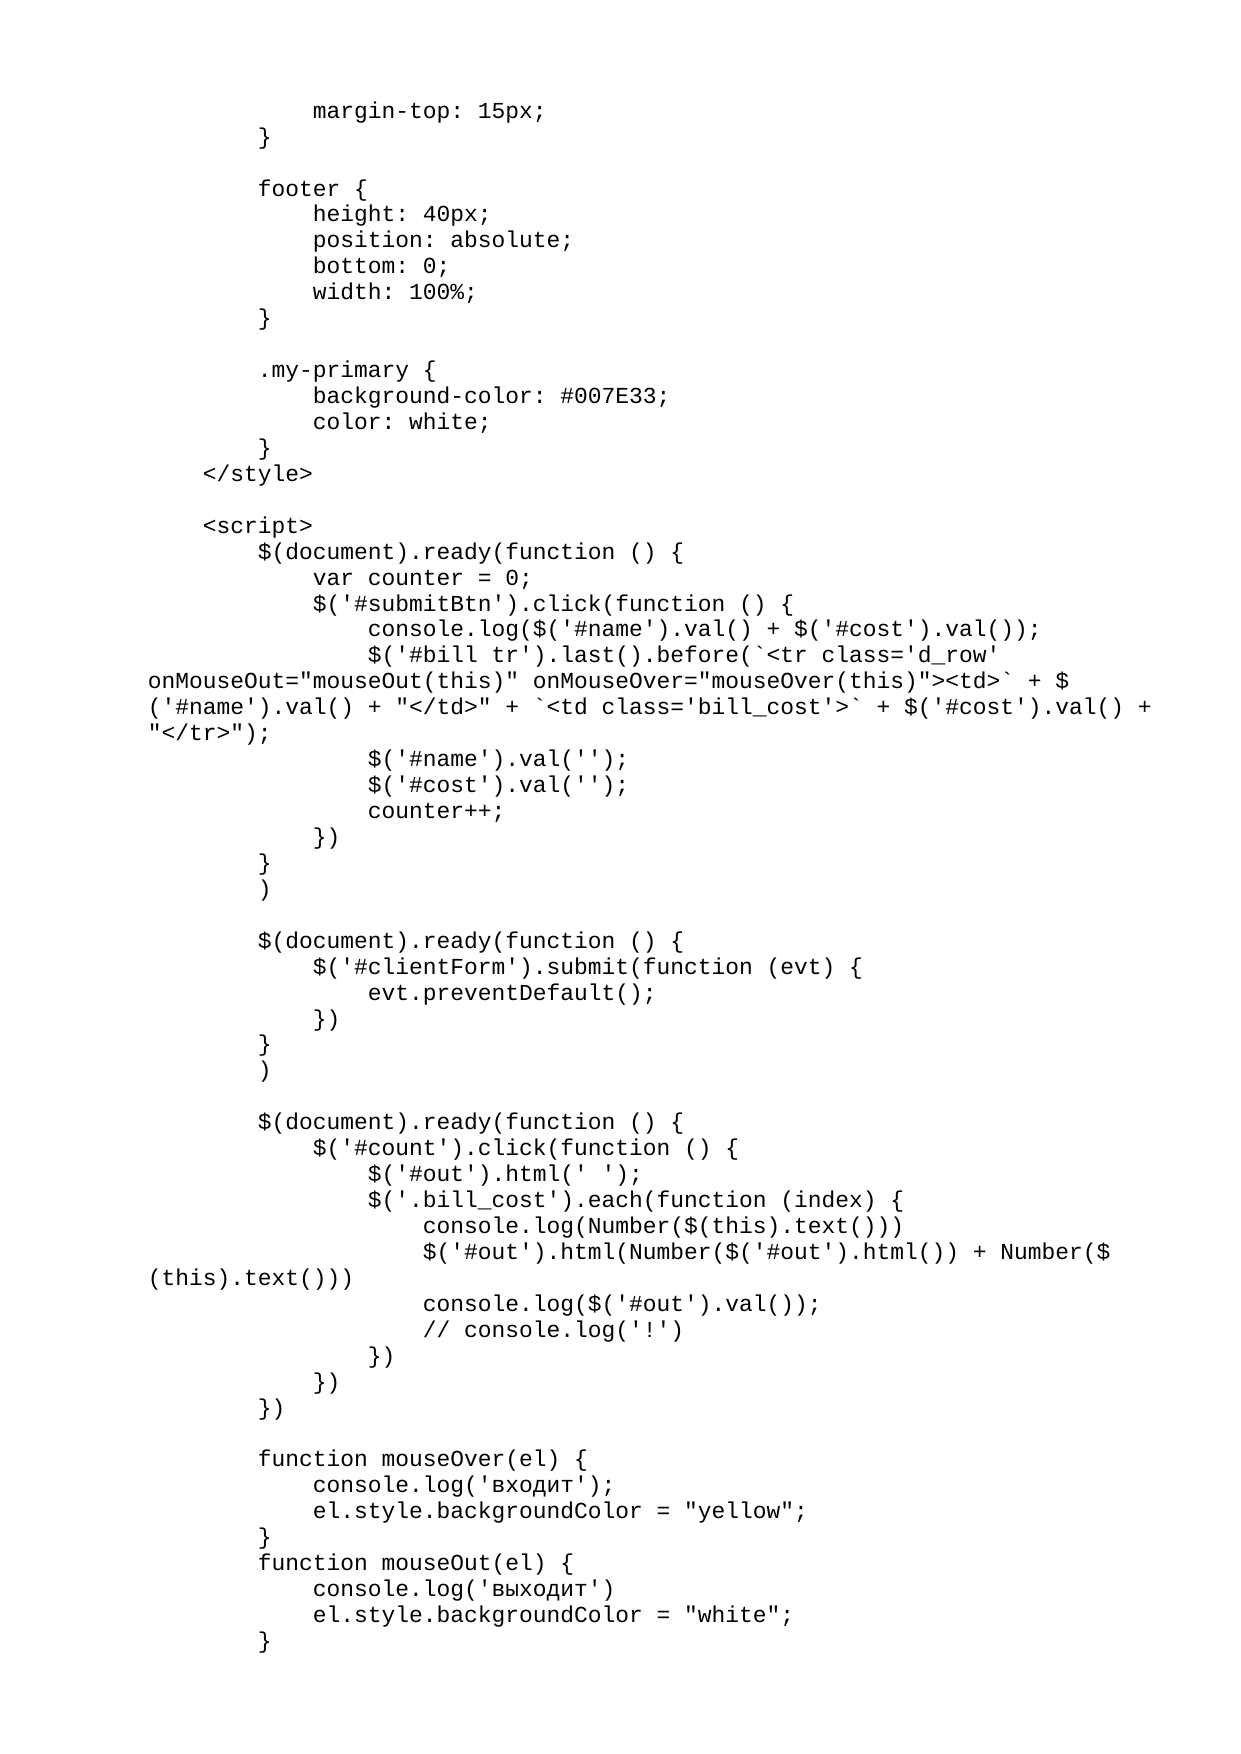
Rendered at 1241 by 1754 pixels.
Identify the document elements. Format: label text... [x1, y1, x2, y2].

text } [148, 851, 1181, 877]
text $(document).ready(function () { [148, 929, 1181, 955]
text console.log($('#out').val()); [148, 1292, 1181, 1318]
text $('#bill tr').last().before(`<tr class='d_row' onMouseOut="mouseOut(this)" onMouseOver="mouseOver(this)"><td>` + $('#name').val() + "</td>" + `<td class='bill_cost'>` + $('#cost').val() + "</tr>"); [148, 644, 1181, 747]
text position: absolute; [148, 229, 1181, 255]
text }) [148, 1344, 1181, 1370]
text color: white; [148, 410, 1181, 436]
text height: 40px; [148, 203, 1181, 229]
text $('#out').html(' '); [148, 1162, 1181, 1188]
text var counter = 0; [148, 566, 1181, 592]
text function mouseOut(el) { [148, 1552, 1181, 1577]
text $(document).ready(function () { [148, 540, 1181, 566]
text }) [148, 1396, 1181, 1422]
text <script> [148, 514, 1181, 540]
text } [148, 1629, 1181, 1655]
text } [148, 1033, 1181, 1059]
text footer { [148, 177, 1181, 203]
text console.log(Number($(this).text())) [148, 1214, 1181, 1240]
text $('#count').click(function () { [148, 1137, 1181, 1162]
text } [148, 1526, 1181, 1552]
text $('#name').val(''); [148, 747, 1181, 773]
text }) [148, 825, 1181, 851]
text } [148, 125, 1181, 151]
text evt.preventDefault(); [148, 981, 1181, 1007]
text console.log($('#name').val() + $('#cost').val()); [148, 618, 1181, 644]
text </style> [148, 462, 1181, 488]
text .my-primary { [148, 358, 1181, 384]
text ) [148, 877, 1181, 903]
text ) [148, 1059, 1181, 1085]
text el.style.backgroundColor = "yellow"; [148, 1500, 1181, 1526]
text el.style.backgroundColor = "white"; [148, 1603, 1181, 1629]
text } [148, 436, 1181, 462]
text }) [148, 1370, 1181, 1396]
text function mouseOver(el) { [148, 1448, 1181, 1474]
text $('#clientForm').submit(function (evt) { [148, 955, 1181, 981]
text $('#out').html(Number($('#out').html()) + Number($(this).text())) [148, 1240, 1181, 1292]
text width: 100%; [148, 281, 1181, 307]
text $('.bill_cost').each(function (index) { [148, 1188, 1181, 1214]
text $('#cost').val(''); [148, 773, 1181, 799]
text bottom: 0; [148, 255, 1181, 281]
text console.log('выходит') [148, 1577, 1181, 1603]
text margin-top: 15px; [148, 99, 1181, 125]
text $(document).ready(function () { [148, 1111, 1181, 1137]
text // console.log('!') [148, 1318, 1181, 1344]
text }) [148, 1007, 1181, 1033]
text } [148, 307, 1181, 332]
text counter++; [148, 799, 1181, 825]
text background-color: #007E33; [148, 384, 1181, 410]
text console.log('входит'); [148, 1474, 1181, 1500]
text $('#submitBtn').click(function () { [148, 592, 1181, 618]
